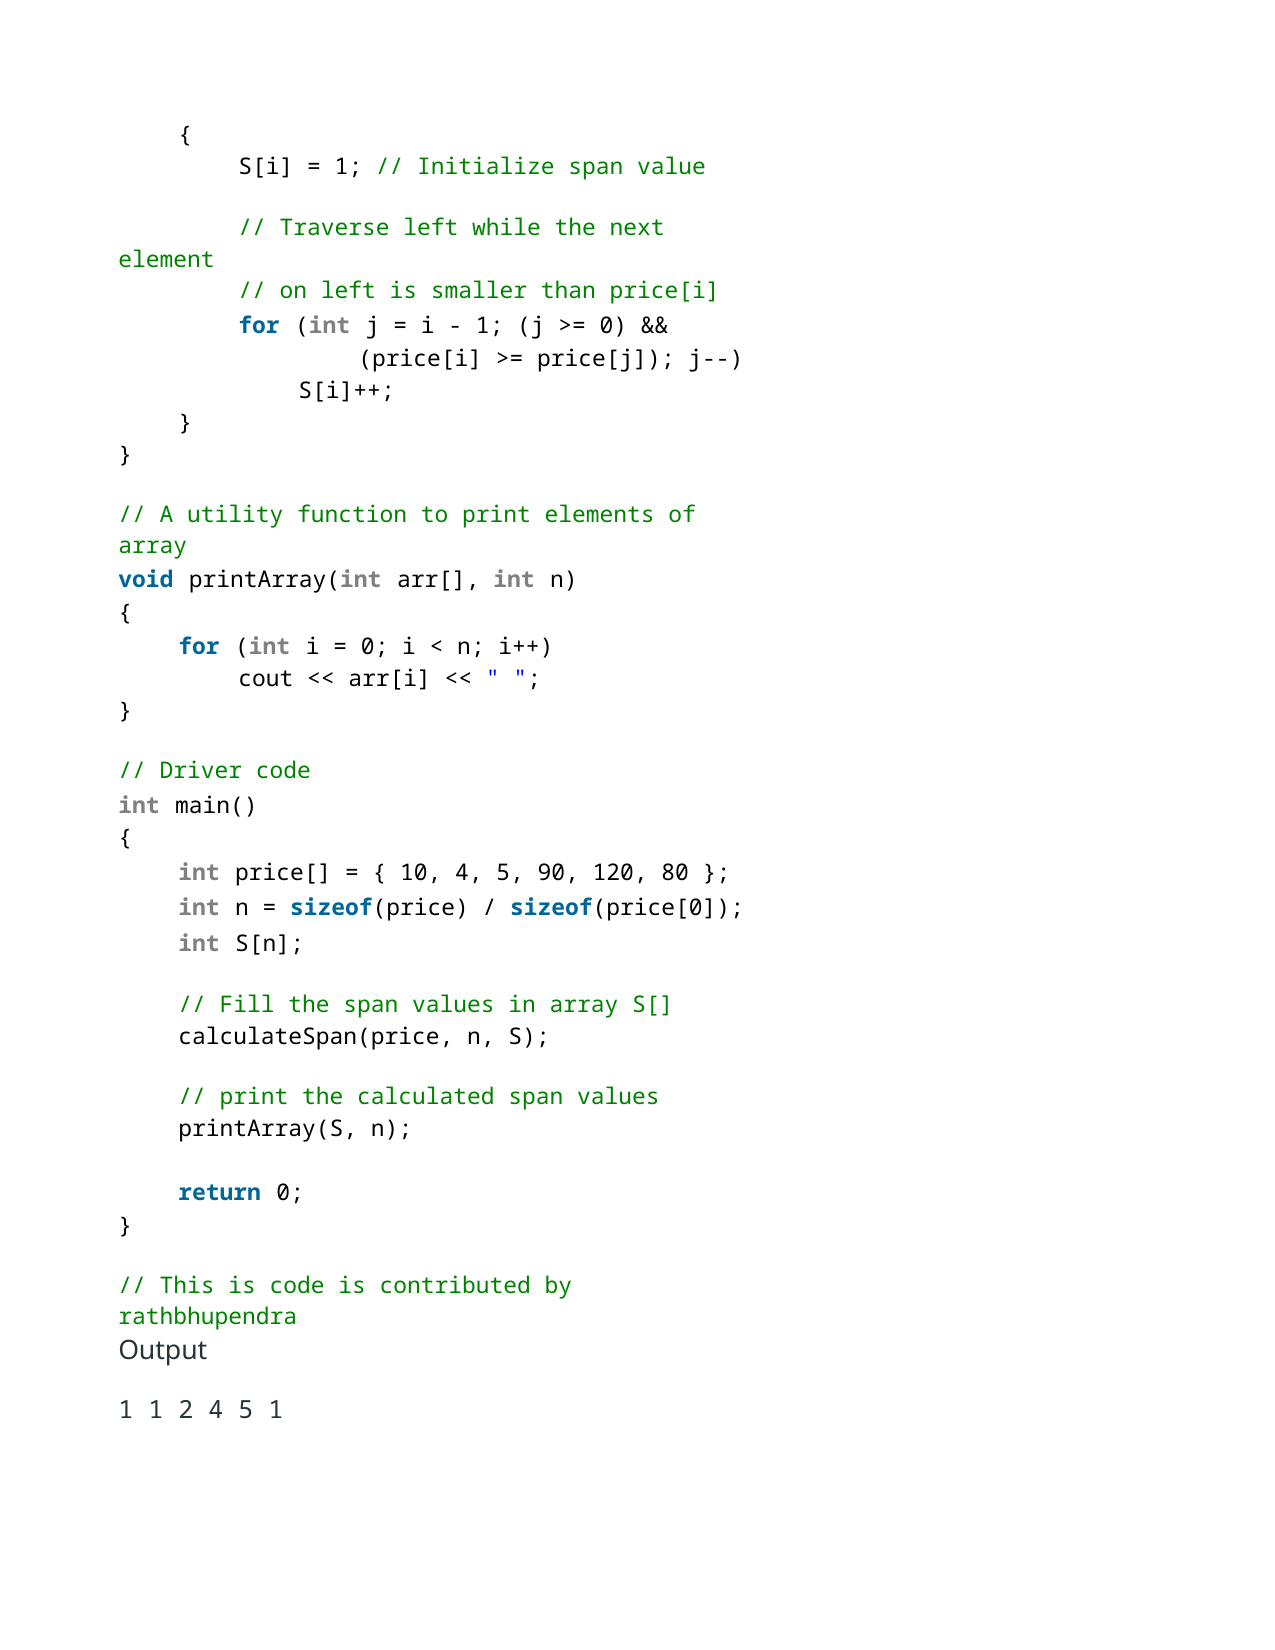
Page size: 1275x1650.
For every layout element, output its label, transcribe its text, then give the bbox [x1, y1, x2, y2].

text 1 1 2 4 5 1 [118, 1391, 1157, 1425]
table_header { S[i] = 1; // Initialize span value // Traverse left while the next element // on left is smaller than price[i] for (int j = i - 1; (j >= 0) && (price[i] >= price[j]); j--) S[i]++; } } // A utility function to print elements of array void printArray(int arr[], int n) { for (int i = 0; i < n; i++) cout << arr[i] << " "; } // Driver code int main() { int price[] = { 10, 4, 5, 90, 120, 80 }; int n = sizeof(price) / sizeof(price[0]); int S[n]; // Fill the span values in array S[] calculateSpan(price, n, S); // print the calculated span values printArray(S, n); return 0; } // This is code is contributed by rathbhupendra [118, 118, 748, 1331]
text Output [118, 1331, 1157, 1367]
